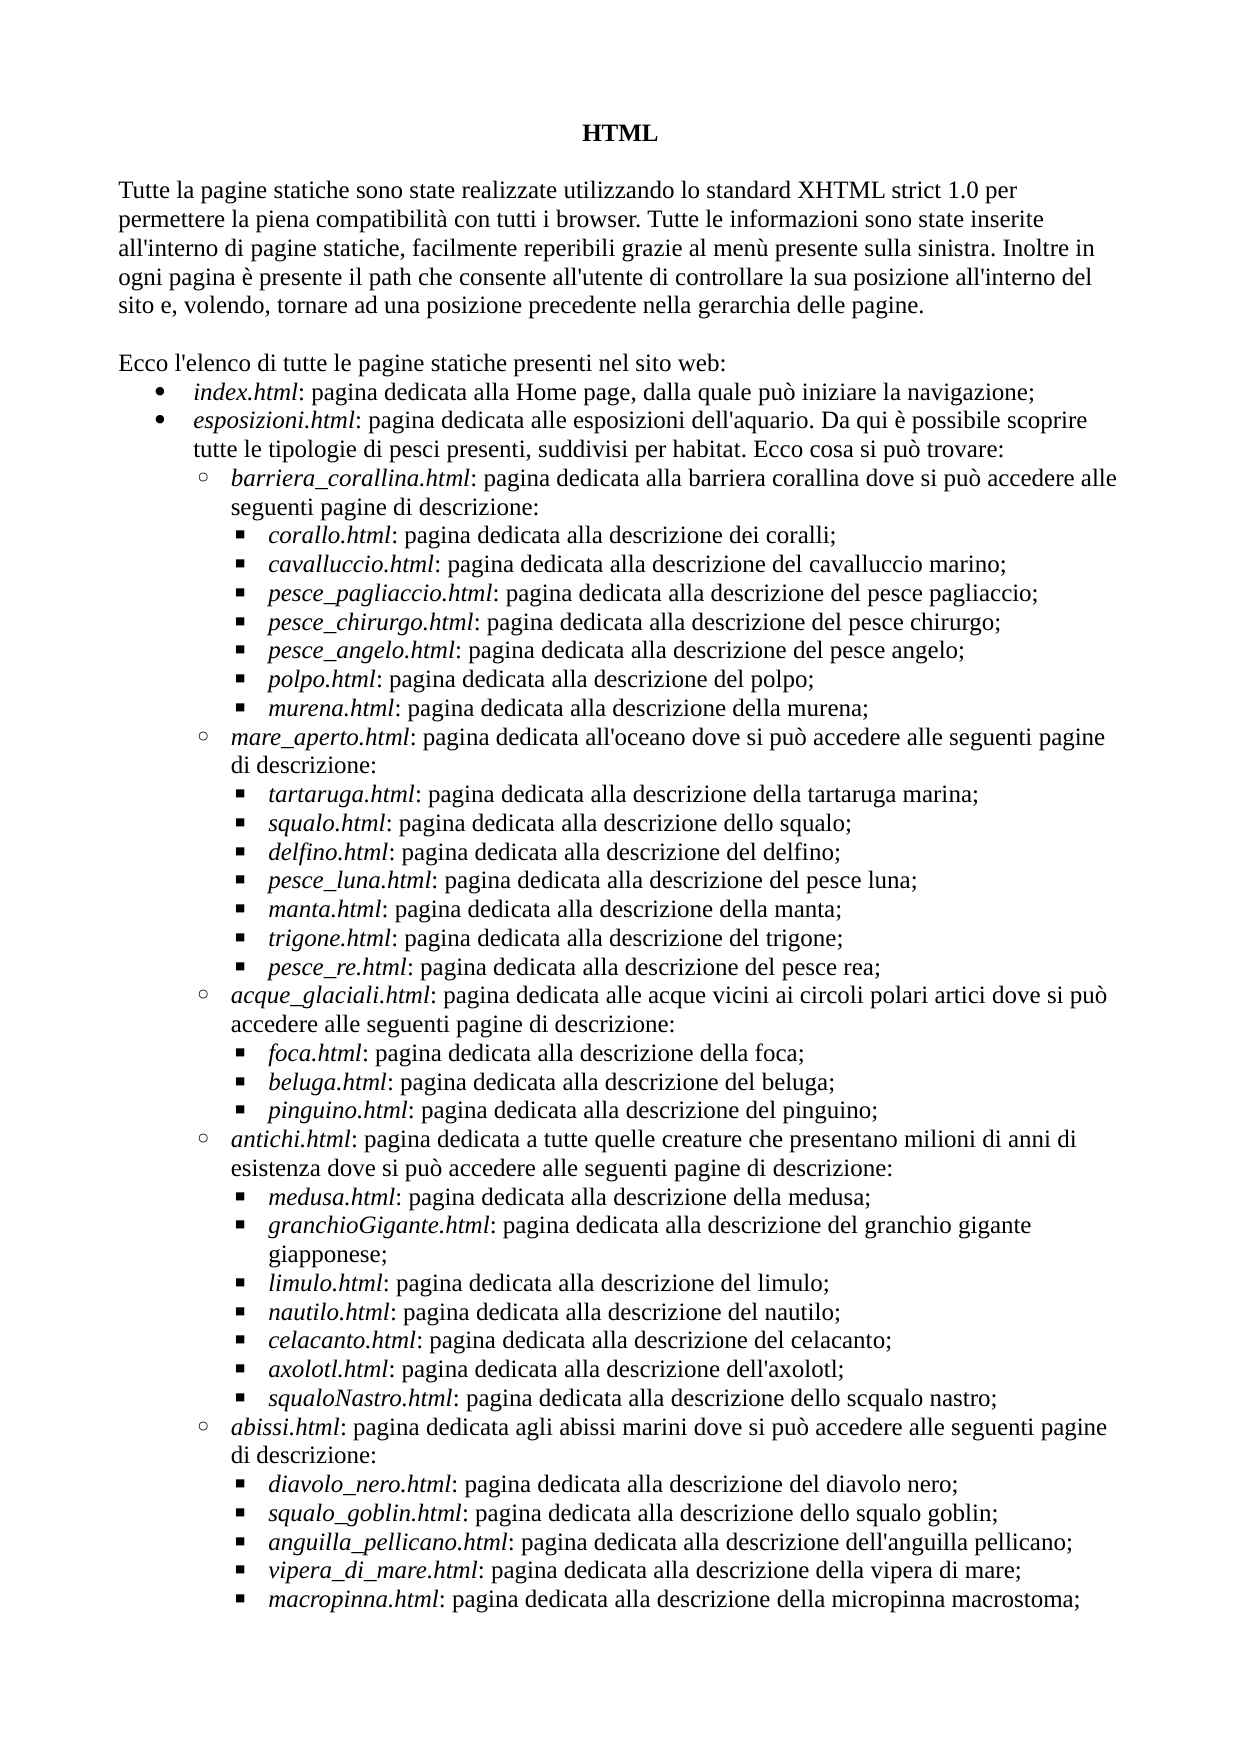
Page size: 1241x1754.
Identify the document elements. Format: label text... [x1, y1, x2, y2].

list nautilo.html: pagina dedicata alla descrizione del nautilo; [231, 1297, 1122, 1326]
list squalo_goblin.html: pagina dedicata alla descrizione dello squalo goblin; [231, 1498, 1122, 1527]
list pinguino.html: pagina dedicata alla descrizione del pinguino; [231, 1096, 1122, 1124]
list delfino.html: pagina dedicata alla descrizione del delfino; [231, 837, 1122, 866]
text Tutte la pagine statiche sono state realizzate utilizzando lo standard XHTML strict 1.0 per permettere la piena compatibilità con tutti i browser. Tutte le informazioni sono state inserite all'interno di pagine statiche, facilmente reperibili grazie al menù presente sulla sinistra. Inoltre in ogni pagina è presente il path che consente all'utente di controllare la sua posizione all'interno del sito e, volendo, tornare ad una posizione precedente nella gerarchia delle pagine. [118, 176, 1122, 319]
list squalo.html: pagina dedicata alla descrizione dello squalo; [231, 808, 1122, 837]
text HTML [118, 118, 1122, 147]
list foca.html: pagina dedicata alla descrizione della foca; [231, 1038, 1122, 1067]
list medusa.html: pagina dedicata alla descrizione della medusa; [231, 1182, 1122, 1211]
list pesce_pagliaccio.html: pagina dedicata alla descrizione del pesce pagliaccio; [231, 578, 1122, 607]
list mare_aperto.html: pagina dedicata all'oceano dove si può accedere alle seguenti pagine di descrizione: [193, 722, 1122, 779]
list squaloNastro.html: pagina dedicata alla descrizione dello scqualo nastro; [231, 1383, 1122, 1412]
list limulo.html: pagina dedicata alla descrizione del limulo; [231, 1268, 1122, 1297]
list corallo.html: pagina dedicata alla descrizione dei coralli; [231, 521, 1122, 549]
list macropinna.html: pagina dedicata alla descrizione della micropinna macrostoma; [231, 1584, 1122, 1613]
list cavalluccio.html: pagina dedicata alla descrizione del cavalluccio marino; [231, 549, 1122, 578]
list pesce_angelo.html: pagina dedicata alla descrizione del pesce angelo; [231, 636, 1122, 664]
list axolotl.html: pagina dedicata alla descrizione dell'axolotl; [231, 1354, 1122, 1383]
list murena.html: pagina dedicata alla descrizione della murena; [231, 693, 1122, 722]
list diavolo_nero.html: pagina dedicata alla descrizione del diavolo nero; [231, 1469, 1122, 1498]
list polpo.html: pagina dedicata alla descrizione del polpo; [231, 664, 1122, 693]
list trigone.html: pagina dedicata alla descrizione del trigone; [231, 923, 1122, 952]
list antichi.html: pagina dedicata a tutte quelle creature che presentano milioni di anni di esistenza dove si può accedere alle seguenti pagine di descrizione: [193, 1124, 1122, 1182]
list esposizioni.html: pagina dedicata alle esposizioni dell'aquario. Da qui è possibile scoprire tutte le tipologie di pesci presenti, suddivisi per habitat. Ecco cosa si può trovare: [156, 406, 1122, 463]
list abissi.html: pagina dedicata agli abissi marini dove si può accedere alle seguenti pagine di descrizione: [193, 1412, 1122, 1469]
list vipera_di_mare.html: pagina dedicata alla descrizione della vipera di mare; [231, 1556, 1122, 1584]
list barriera_corallina.html: pagina dedicata alla barriera corallina dove si può accedere alle seguenti pagine di descrizione: [193, 463, 1122, 521]
list index.html: pagina dedicata alla Home page, dalla quale può iniziare la navigazione; [156, 377, 1122, 406]
list pesce_chirurgo.html: pagina dedicata alla descrizione del pesce chirurgo; [231, 607, 1122, 636]
list acque_glaciali.html: pagina dedicata alle acque vicini ai circoli polari artici dove si può accedere alle seguenti pagine di descrizione: [193, 981, 1122, 1038]
list anguilla_pellicano.html: pagina dedicata alla descrizione dell'anguilla pellicano; [231, 1527, 1122, 1556]
list tartaruga.html: pagina dedicata alla descrizione della tartaruga marina; [231, 779, 1122, 808]
list manta.html: pagina dedicata alla descrizione della manta; [231, 894, 1122, 923]
list beluga.html: pagina dedicata alla descrizione del beluga; [231, 1067, 1122, 1096]
list pesce_re.html: pagina dedicata alla descrizione del pesce rea; [231, 952, 1122, 981]
list celacanto.html: pagina dedicata alla descrizione del celacanto; [231, 1326, 1122, 1354]
list pesce_luna.html: pagina dedicata alla descrizione del pesce luna; [231, 866, 1122, 894]
list granchioGigante.html: pagina dedicata alla descrizione del granchio gigante giapponese; [231, 1211, 1122, 1268]
text Ecco l'elenco di tutte le pagine statiche presenti nel sito web: [118, 348, 1122, 377]
